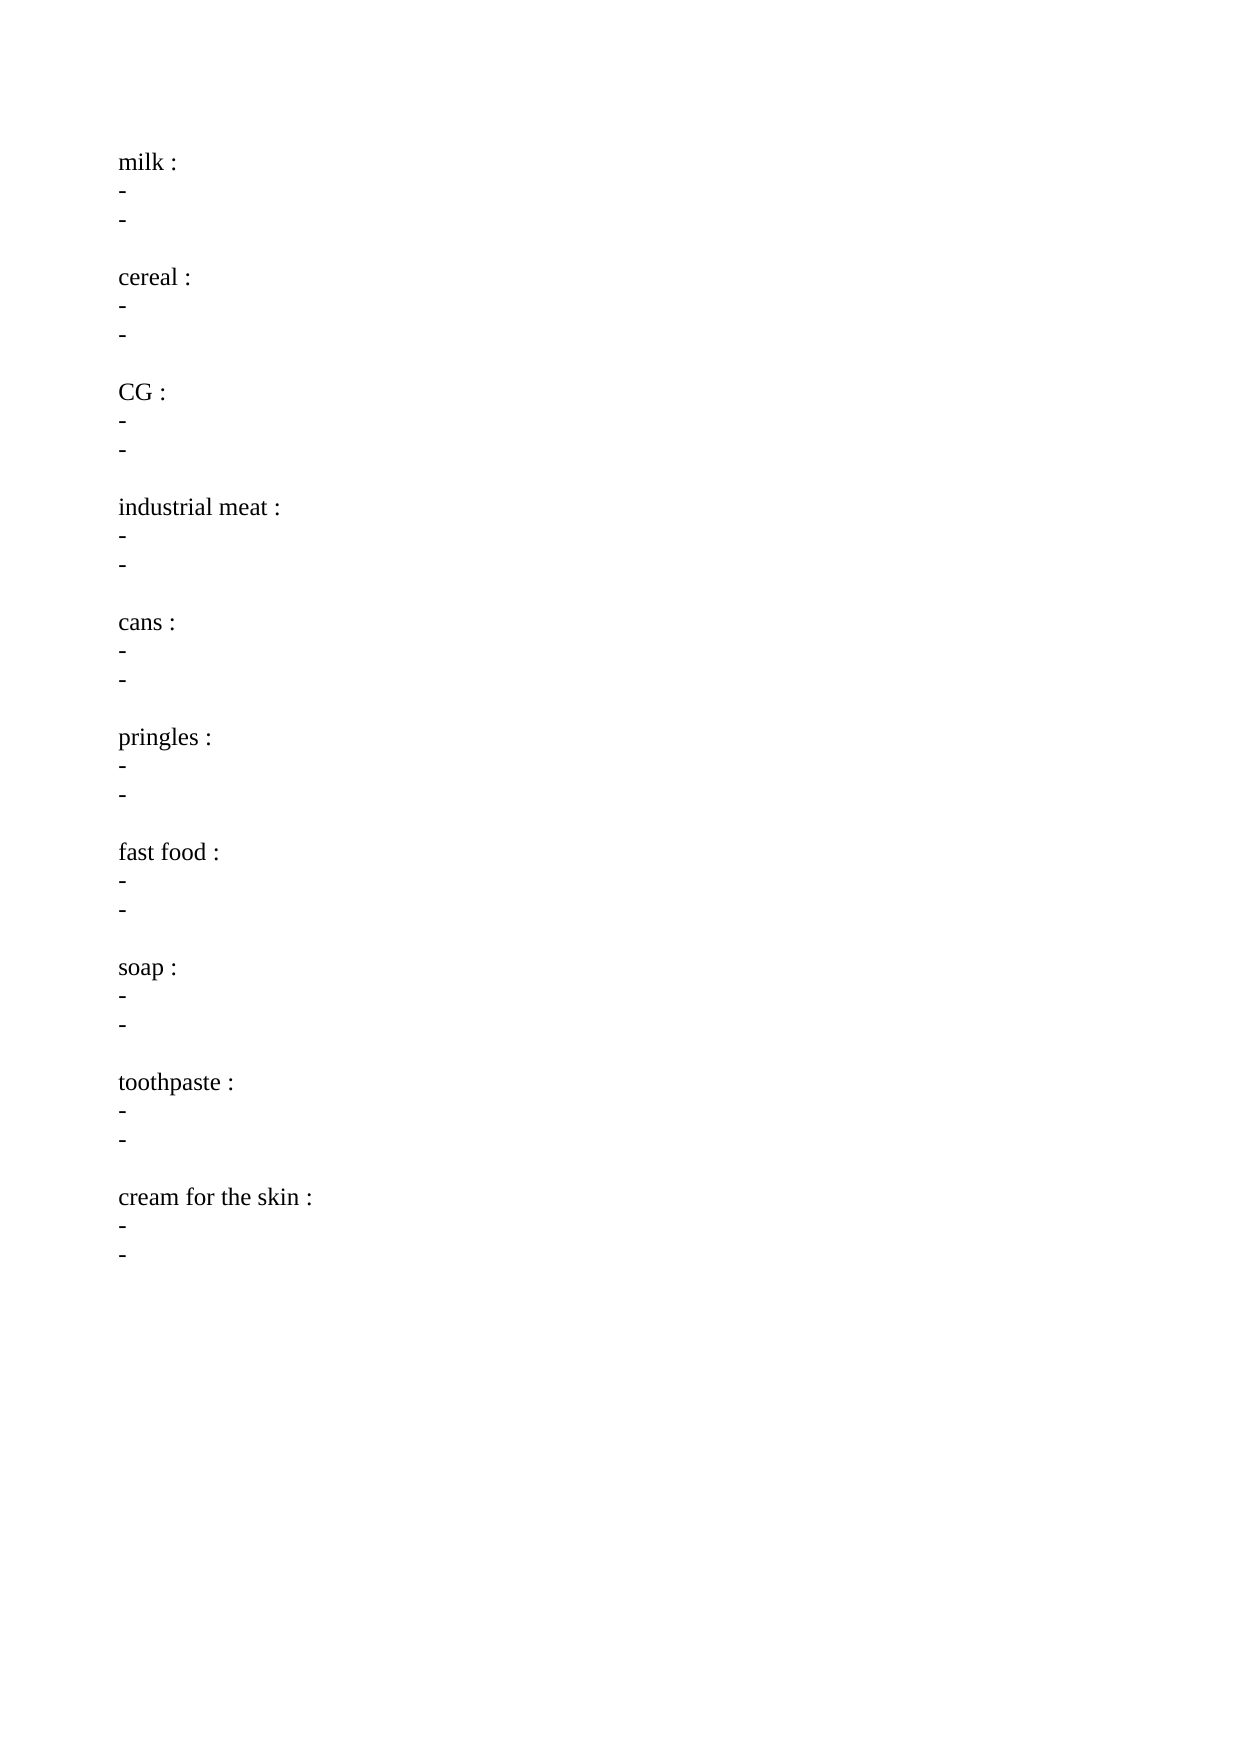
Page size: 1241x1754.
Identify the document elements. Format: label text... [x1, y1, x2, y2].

text cans : [118, 607, 1122, 636]
text milk : [118, 147, 1122, 176]
text - [118, 406, 1122, 434]
text - [118, 204, 1122, 233]
text industrial meat : [118, 492, 1122, 521]
text - [118, 1211, 1122, 1239]
text - [118, 319, 1122, 348]
text pringles : [118, 722, 1122, 751]
text - [118, 521, 1122, 549]
text - [118, 1009, 1122, 1038]
text - [118, 1239, 1122, 1268]
text - [118, 434, 1122, 463]
text - [118, 636, 1122, 664]
text - [118, 291, 1122, 319]
text cereal : [118, 262, 1122, 291]
text - [118, 549, 1122, 578]
text - [118, 866, 1122, 894]
text - [118, 751, 1122, 779]
text - [118, 894, 1122, 923]
text - [118, 1124, 1122, 1153]
text - [118, 779, 1122, 808]
text toothpaste : [118, 1067, 1122, 1096]
text - [118, 1096, 1122, 1124]
text fast food : [118, 837, 1122, 866]
text - [118, 981, 1122, 1009]
text cream for the skin : [118, 1182, 1122, 1211]
text soap : [118, 952, 1122, 981]
text - [118, 176, 1122, 204]
text - [118, 664, 1122, 693]
text CG : [118, 377, 1122, 406]
